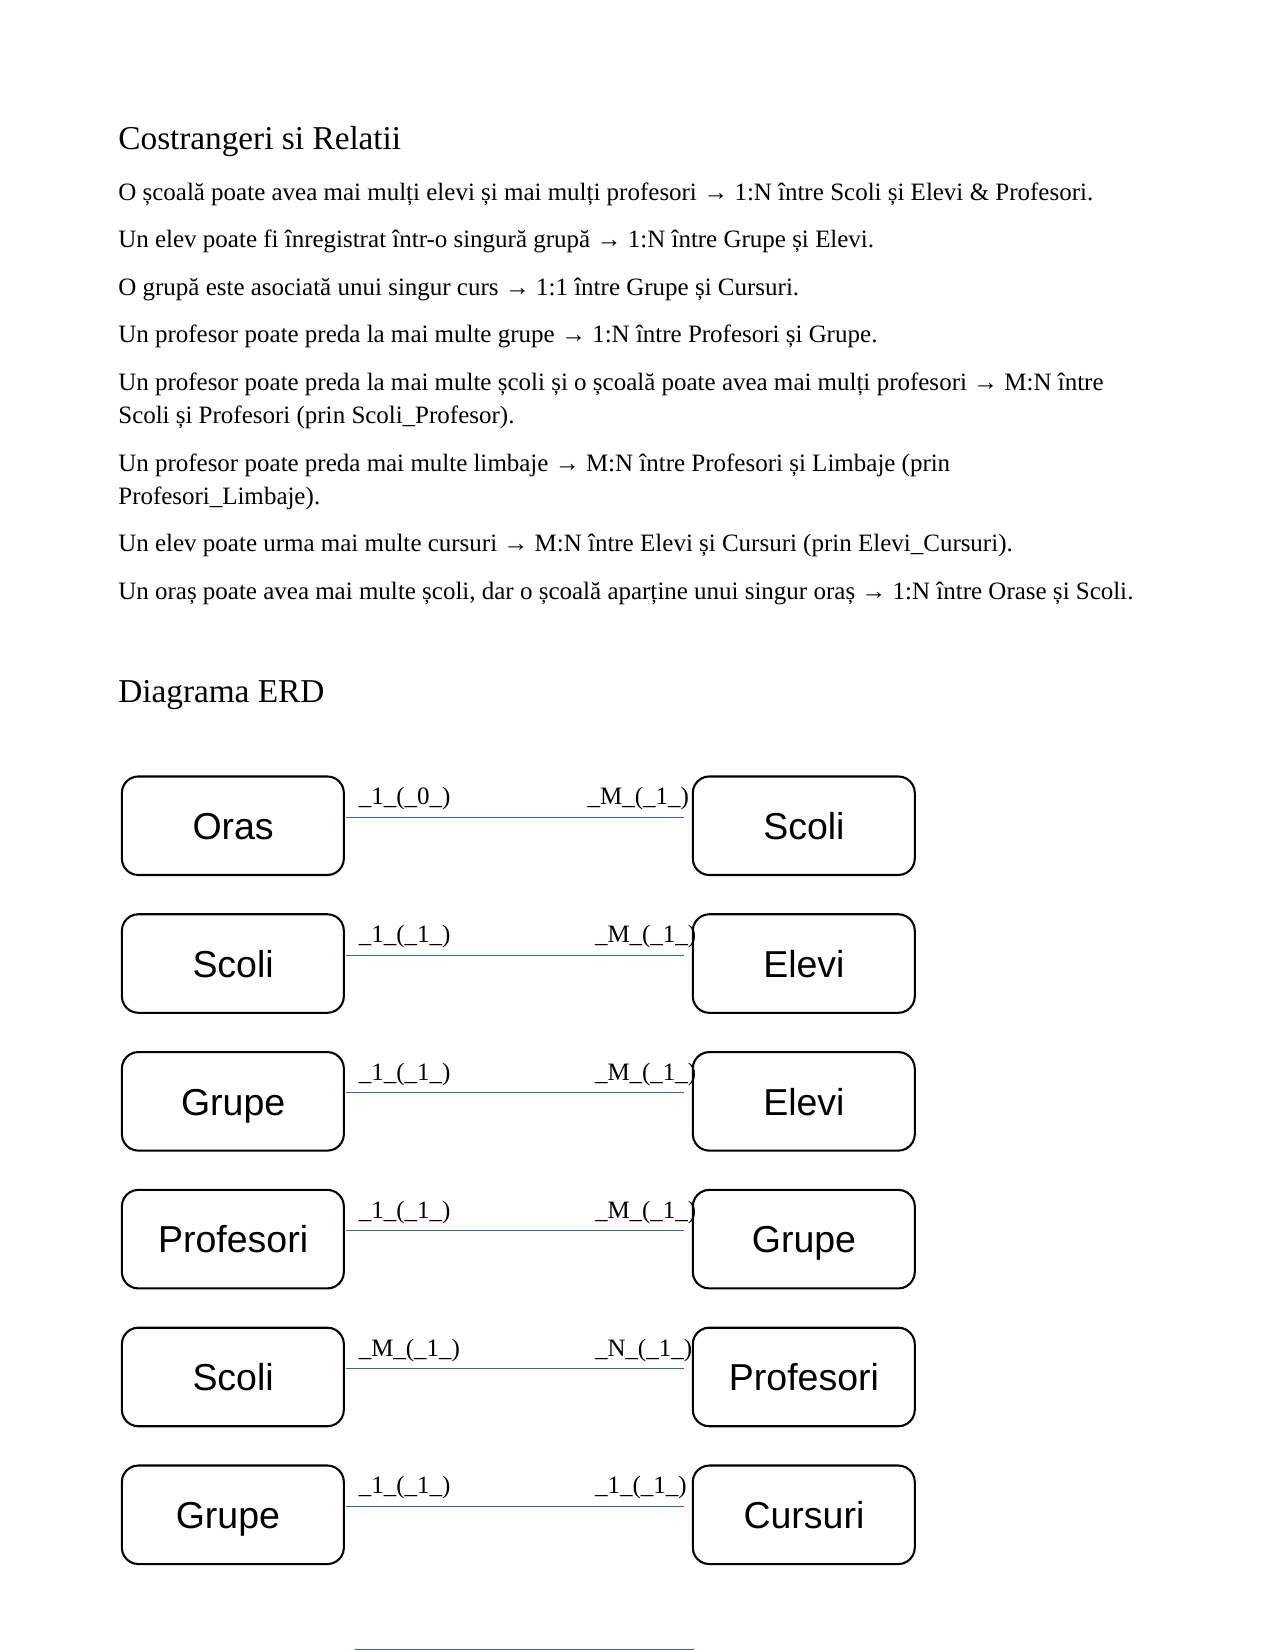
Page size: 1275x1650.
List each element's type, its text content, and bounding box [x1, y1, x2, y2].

text Un profesor poate preda mai multe limbaje → M:N între Profesori și Limbaje (prin Profesori_Limbaje). [118, 448, 1157, 509]
text Un profesor poate preda la mai multe grupe → 1:N între Profesori și Grupe. [118, 319, 1157, 348]
text Un profesor poate preda la mai multe școli și o școală poate avea mai mulți profesori → M:N între Scoli și Profesori (prin Scoli_Profesor). [118, 367, 1157, 429]
subtitle Profesori [698, 1355, 909, 1398]
subtitle Grupe [128, 1080, 338, 1123]
text O grupă este asociată unui singur curs → 1:1 între Grupe și Cursuri. [118, 272, 1157, 301]
subtitle Cursuri [698, 1493, 909, 1536]
text Un elev poate urma mai multe cursuri → M:N între Elevi și Cursuri (prin Elevi_Cursuri). [118, 528, 1157, 557]
subtitle Elevi [698, 942, 909, 985]
subtitle Grupe [698, 1218, 909, 1261]
subtitle Profesori [128, 1218, 338, 1261]
subtitle Scoli [128, 1355, 338, 1398]
subtitle Oras [128, 804, 338, 847]
subtitle Scoli [128, 942, 338, 985]
text Diagrama ERD [118, 671, 1157, 709]
subtitle Grupe [128, 1493, 338, 1536]
subtitle Elevi [698, 1080, 909, 1123]
text O școală poate avea mai mulți elevi și mai mulți profesori → 1:N între Scoli și Elevi & Profesori. [118, 177, 1157, 206]
text Costrangeri si Relatii [118, 118, 1157, 156]
text Un elev poate fi înregistrat într-o singură grupă → 1:N între Grupe și Elevi. [118, 224, 1157, 253]
text Un oraș poate avea mai multe școli, dar o școală aparține unui singur oraș → 1:N între Orase și Scoli. [118, 576, 1157, 605]
subtitle Scoli [698, 804, 909, 847]
